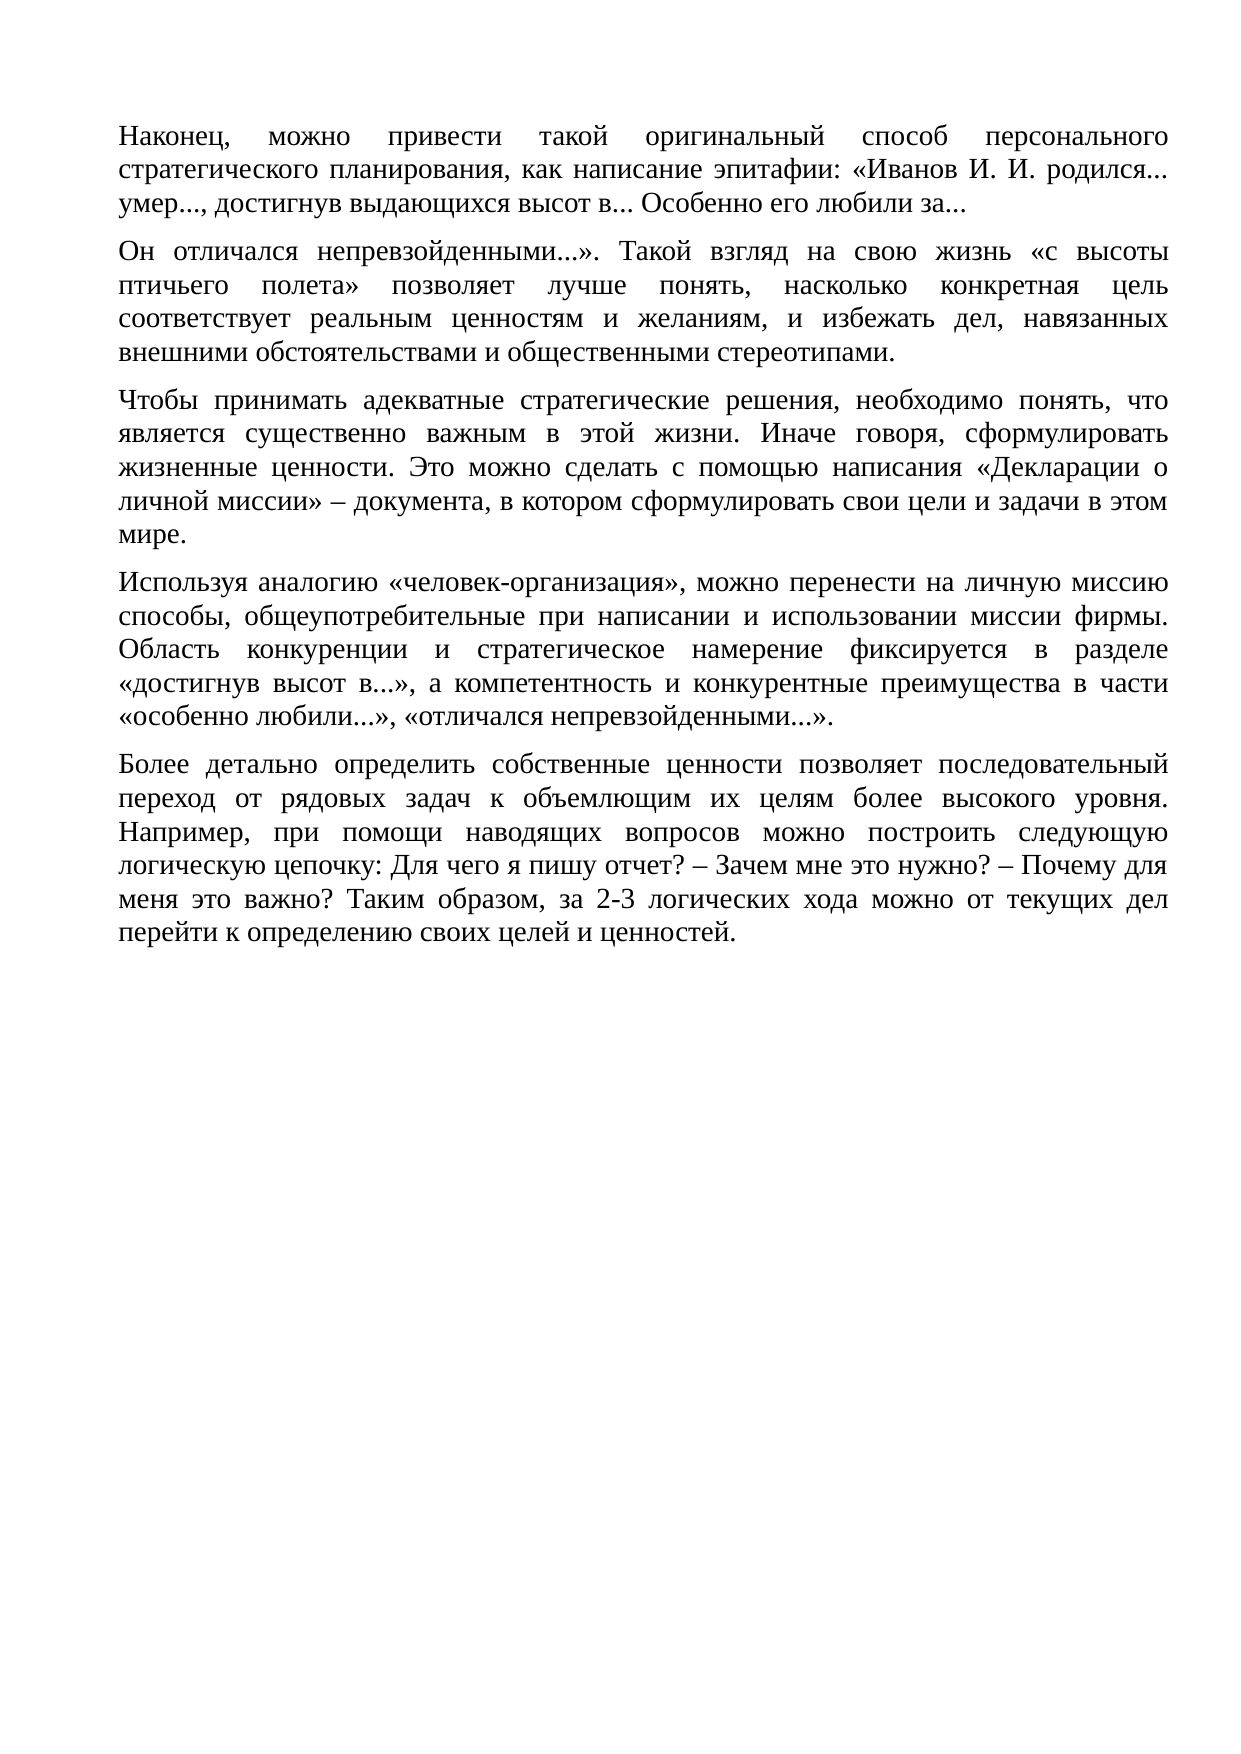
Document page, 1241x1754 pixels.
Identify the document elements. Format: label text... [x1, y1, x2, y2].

text Он отличался непревзойденными...». Такой взгляд на свою жизнь «с высоты птичьего полета» позволяет лучше понять, насколько конкретная цель соответствует реальным ценностям и желаниям, и избежать дел, навязанных внешними обстоятельствами и общественными стереотипами. [118, 233, 1170, 367]
text Более детально определить собственные ценности позволяет последовательный переход от рядовых задач к объемлющим их целям более высокого уровня. Например, при помощи наводящих вопросов можно построить следующую логическую цепочку: Для чего я пишу отчет? – Зачем мне это нужно? – Почему для меня это важно? Таким образом, за 2-3 логических хода можно от текущих дел перейти к определению своих целей и ценностей. [118, 747, 1170, 948]
text Используя аналогию «человек-организация», можно перенести на личную миссию способы, общеупотребительные при написании и использовании миссии фирмы. Область конкуренции и стратегическое намерение фиксируется в разделе «достигнув высот в...», а компетентность и конкурентные преимущества в части «особенно любили...», «отличался непревзойденными...». [118, 564, 1170, 732]
text Чтобы принимать адекватные стратегические решения, необходимо понять, что является существенно важным в этой жизни. Иначе говоря, сформулировать жизненные ценности. Это можно сделать с помощью написания «Декларации о личной миссии» – документа, в котором сформулировать свои цели и задачи в этом мире. [118, 382, 1170, 550]
text Наконец, можно привести такой оригинальный способ персонального стратегического планирования, как написание эпитафии: «Иванов И. И. родился... умер..., достигнув выдающихся высот в... Особенно его любили за... [118, 118, 1170, 219]
